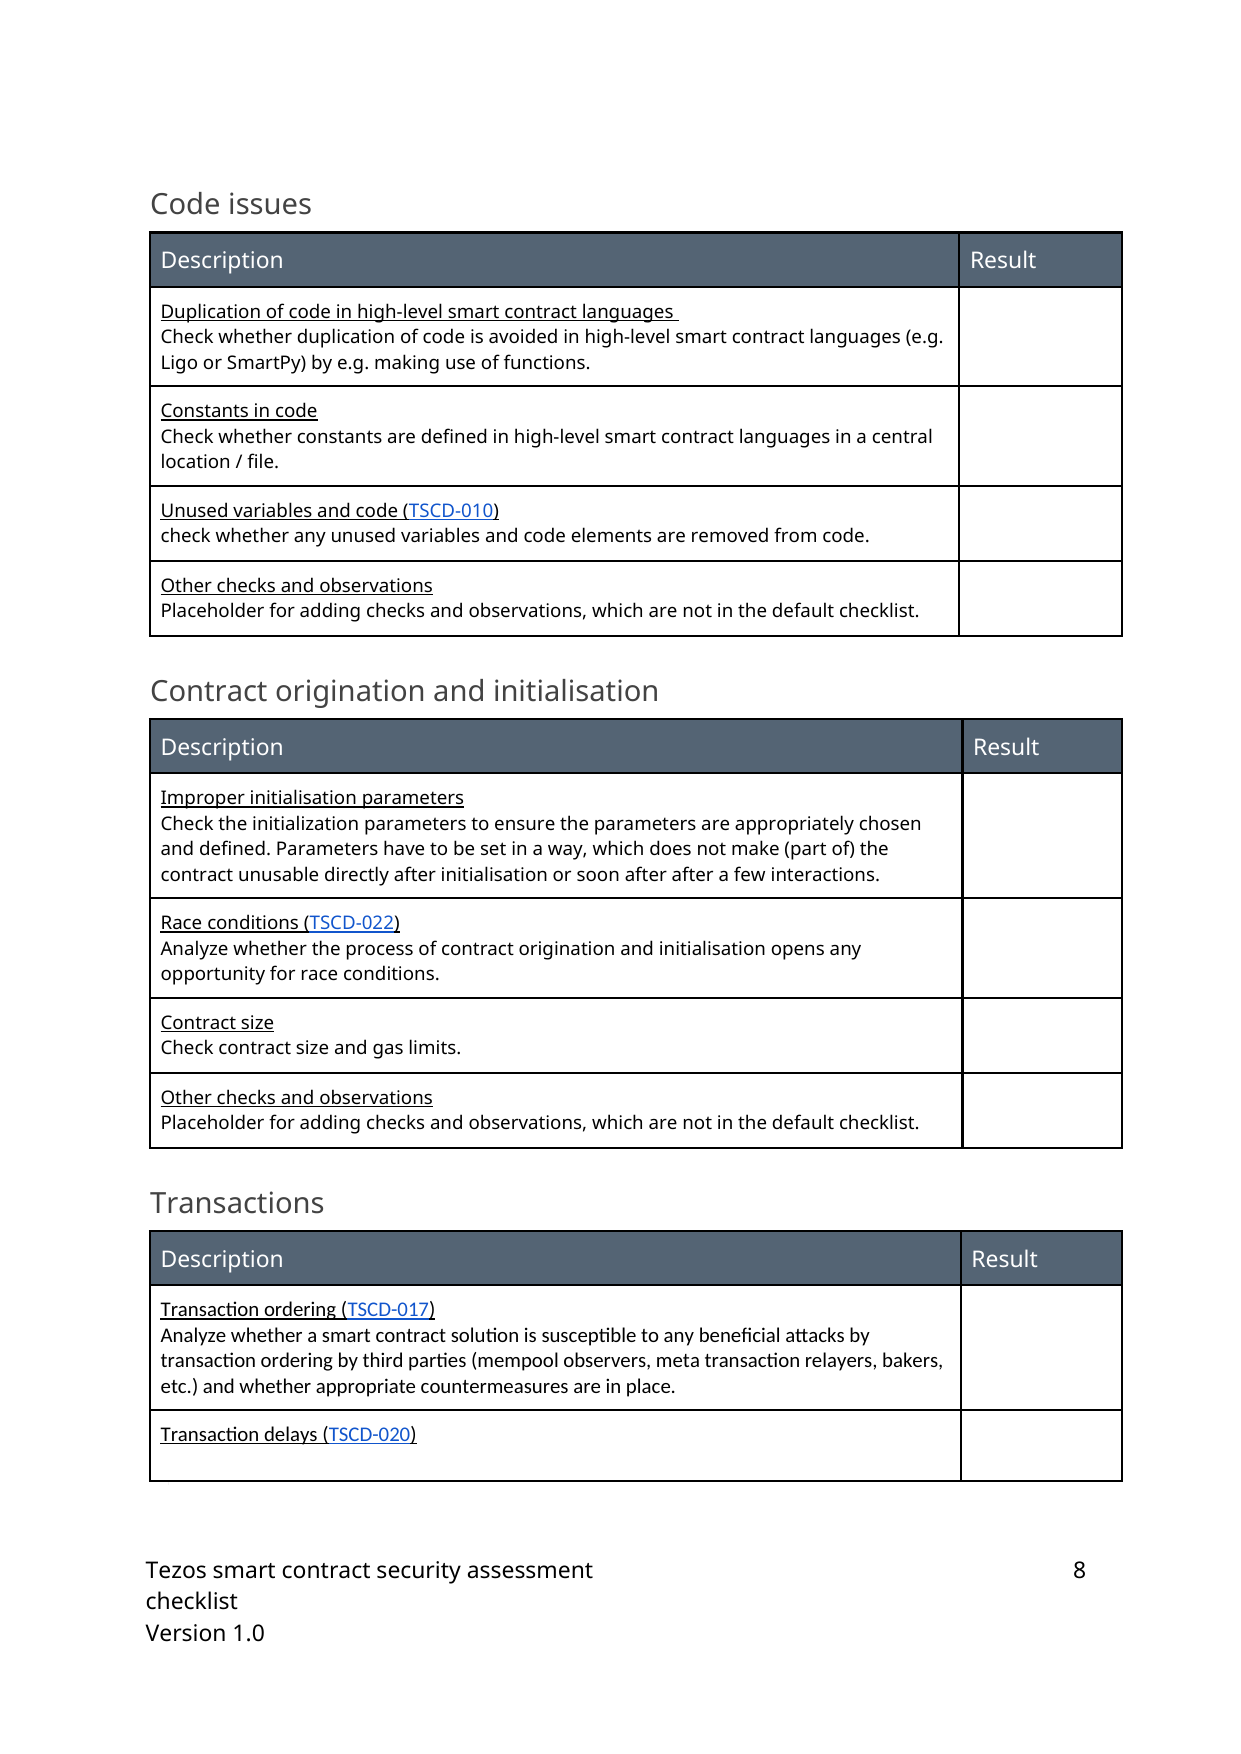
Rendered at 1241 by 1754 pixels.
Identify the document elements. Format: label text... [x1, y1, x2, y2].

table_header Description [151, 720, 961, 772]
table_cell [960, 562, 1121, 634]
table_cell Contract size Check contract size and gas limits. [151, 999, 961, 1072]
table_header Result [964, 720, 1121, 772]
table_cell [962, 1286, 1121, 1409]
table_cell [964, 774, 1121, 897]
table_header Description [151, 1232, 960, 1284]
table_cell [964, 1074, 1121, 1147]
table_cell Transaction delays (TSCD-020) [151, 1411, 960, 1480]
table_cell [962, 1411, 1121, 1480]
table_cell Other checks and observations Placeholder for adding checks and observations, which are not in the default checklist. [151, 1074, 961, 1147]
table_cell [960, 487, 1121, 559]
table_cell Race conditions (TSCD-022) Analyze whether the process of contract origination and initialisation opens any opportunity for race conditions. [151, 899, 961, 997]
table_cell [960, 288, 1121, 385]
table_cell [964, 999, 1121, 1072]
table_cell [960, 387, 1121, 484]
subtitle Transactions [150, 1182, 1090, 1222]
table_cell Other checks and observations Placeholder for adding checks and observations, which are not in the default checklist. [151, 562, 958, 634]
table_cell Improper initialisation parameters Check the initialization parameters to ensure the parameters are appropriately chosen and defined. Parameters have to be set in a way, which does not make (part of) the contract unusable directly after initialisation or soon after after a few interactions. [151, 774, 961, 897]
table_cell Unused variables and code (TSCD-010) check whether any unused variables and code elements are removed from code. [151, 487, 958, 559]
table_header Result [962, 1232, 1121, 1284]
table_header Result [960, 234, 1121, 286]
subtitle Contract origination and initialisation [150, 670, 1090, 709]
table_cell Constants in code Check whether constants are defined in high-level smart contract languages in a central location / file. [151, 387, 958, 484]
table_cell [964, 899, 1121, 997]
table_header Description [151, 234, 958, 286]
table_cell Transaction ordering (TSCD-017) Analyze whether a smart contract solution is susceptible to any beneficial attacks by transaction ordering by third parties (mempool observers, meta transaction relayers, bakers, etc.) and whether appropriate countermeasures are in place. [151, 1286, 960, 1409]
table_cell Duplication of code in high-level smart contract languages Check whether duplication of code is avoided in high-level smart contract languages (e.g. Ligo or SmartPy) by e.g. making use of functions. [151, 288, 958, 385]
subtitle Code issues [150, 183, 1090, 223]
